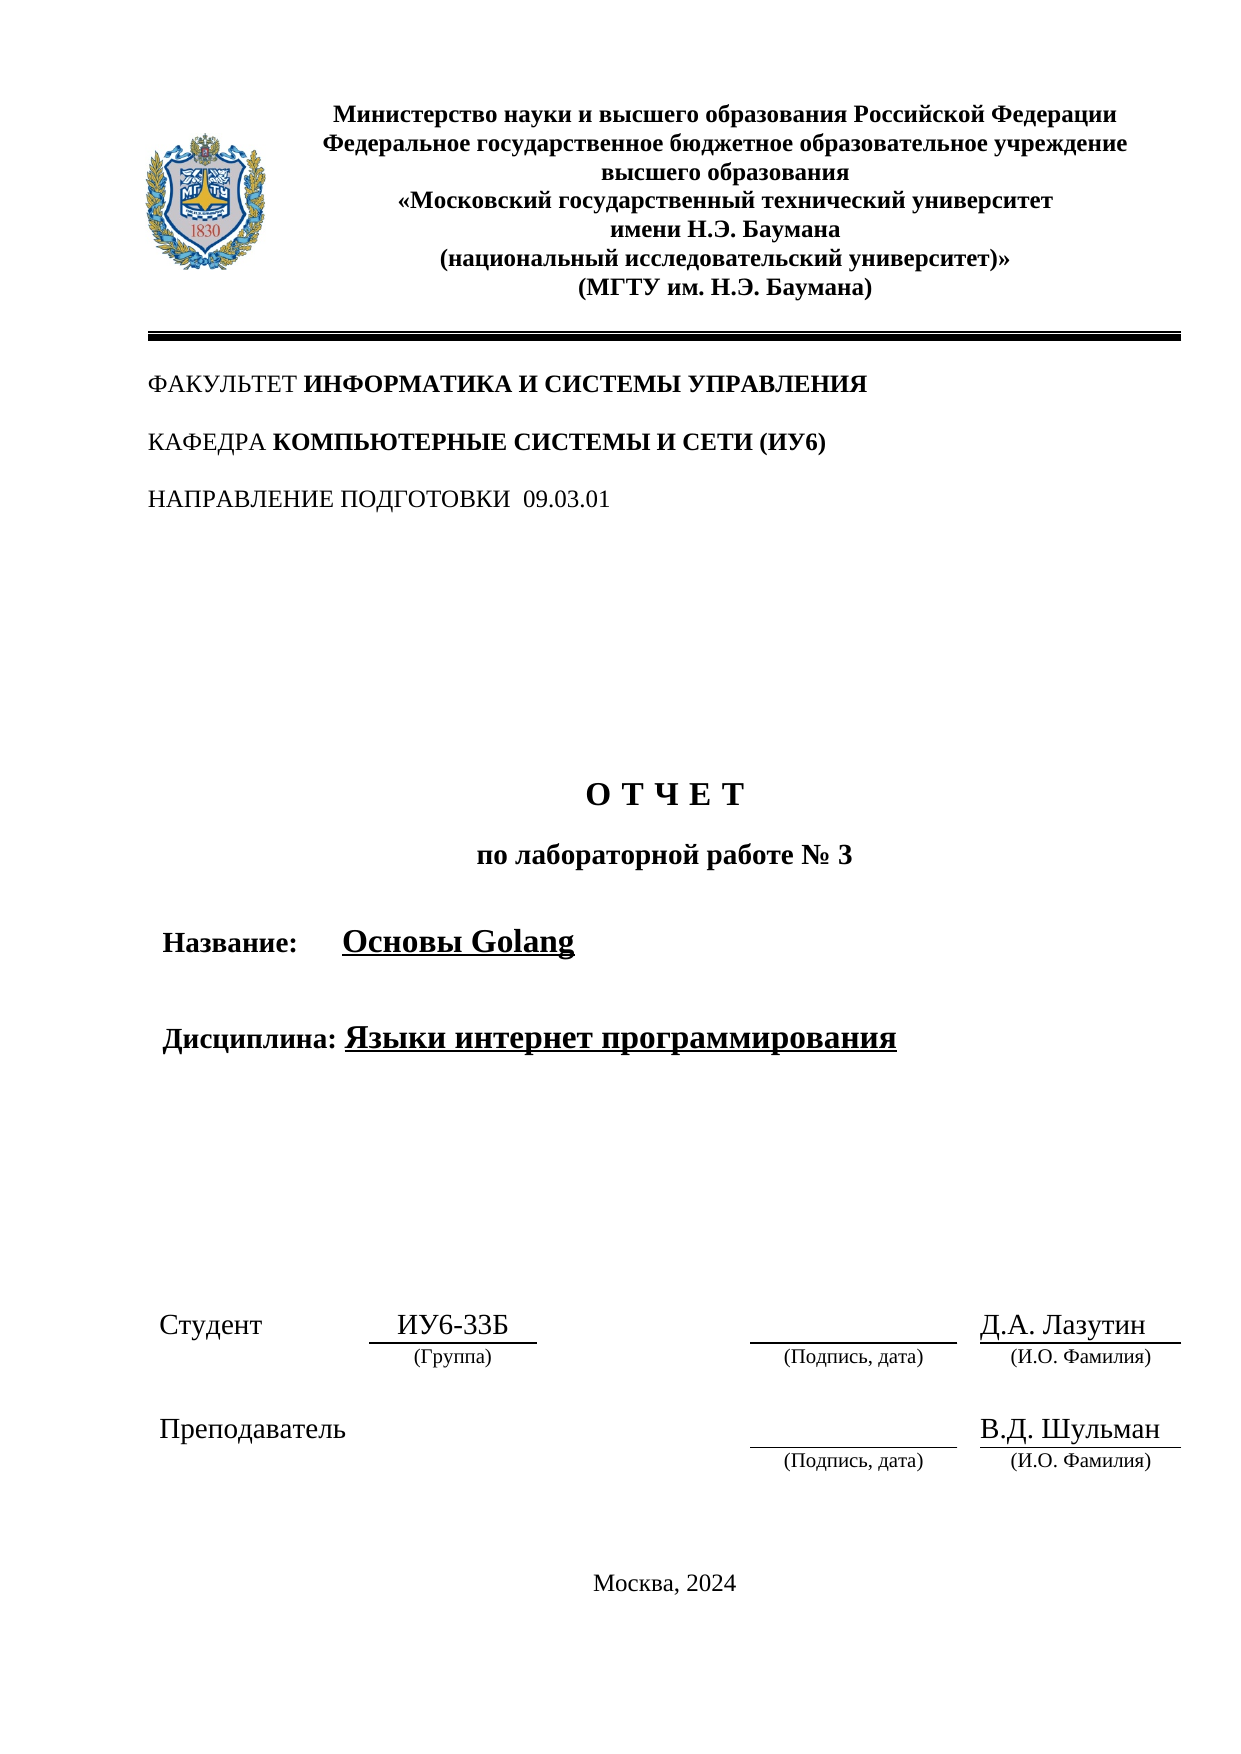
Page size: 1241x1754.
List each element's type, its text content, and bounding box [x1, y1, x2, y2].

table_cell (Группа) [357, 1344, 548, 1377]
table_cell (И.О. Фамилия) [969, 1344, 1193, 1377]
table_header [738, 1307, 969, 1344]
table_cell (И.О. Фамилия) [969, 1448, 1193, 1482]
text НАПРАВЛЕНИЕ ПОДГОТОВКИ 09.03.01 [148, 484, 1181, 513]
table_cell В.Д. Шульман [969, 1411, 1193, 1448]
table_cell [738, 1411, 969, 1448]
text Дисциплина: Языки интернет программирования [162, 1017, 1181, 1055]
table_header [136, 99, 284, 300]
table_cell [969, 1378, 1193, 1411]
table_header [548, 1307, 738, 1344]
text ФАКУЛЬТЕТ Информатика и системы управления [148, 369, 1181, 398]
text Москва, 2024 [148, 1568, 1181, 1597]
table_cell [357, 1378, 548, 1411]
table_cell (Подпись, дата) [738, 1344, 969, 1377]
table_cell [357, 1411, 548, 1448]
table_cell [548, 1448, 738, 1482]
table_header Студент [148, 1307, 357, 1344]
text Название: Основы Golang [162, 921, 1181, 959]
table_cell [357, 1448, 548, 1482]
subtitle по лабораторной работе № 3 [148, 837, 1181, 871]
table_header Д.А. Лазутин [969, 1307, 1193, 1344]
table_cell [148, 1448, 357, 1482]
table_cell [548, 1344, 738, 1377]
table_header Министерство науки и высшего образования Российской Федерации Федеральное государственное бюджетное образовательное учреждение высшего образования «Московский государственный технический университет имени Н.Э. Баумана (национальный исследовательский университет)» (МГТУ им. Н.Э. Баумана) [284, 99, 1166, 300]
text КАФЕДРА Компьютерные системы и сети (ИУ6) [148, 427, 1181, 456]
table_cell (Подпись, дата) [738, 1448, 969, 1482]
table_cell [148, 1344, 357, 1377]
table_cell [738, 1378, 969, 1411]
table_cell Преподаватель [148, 1411, 357, 1448]
picture [145, 133, 266, 270]
table_header ИУ6-33Б [357, 1307, 548, 1344]
subtitle Отчет [148, 774, 1181, 812]
table_cell [148, 1378, 357, 1411]
table_cell [548, 1378, 738, 1411]
table_cell [548, 1411, 738, 1448]
